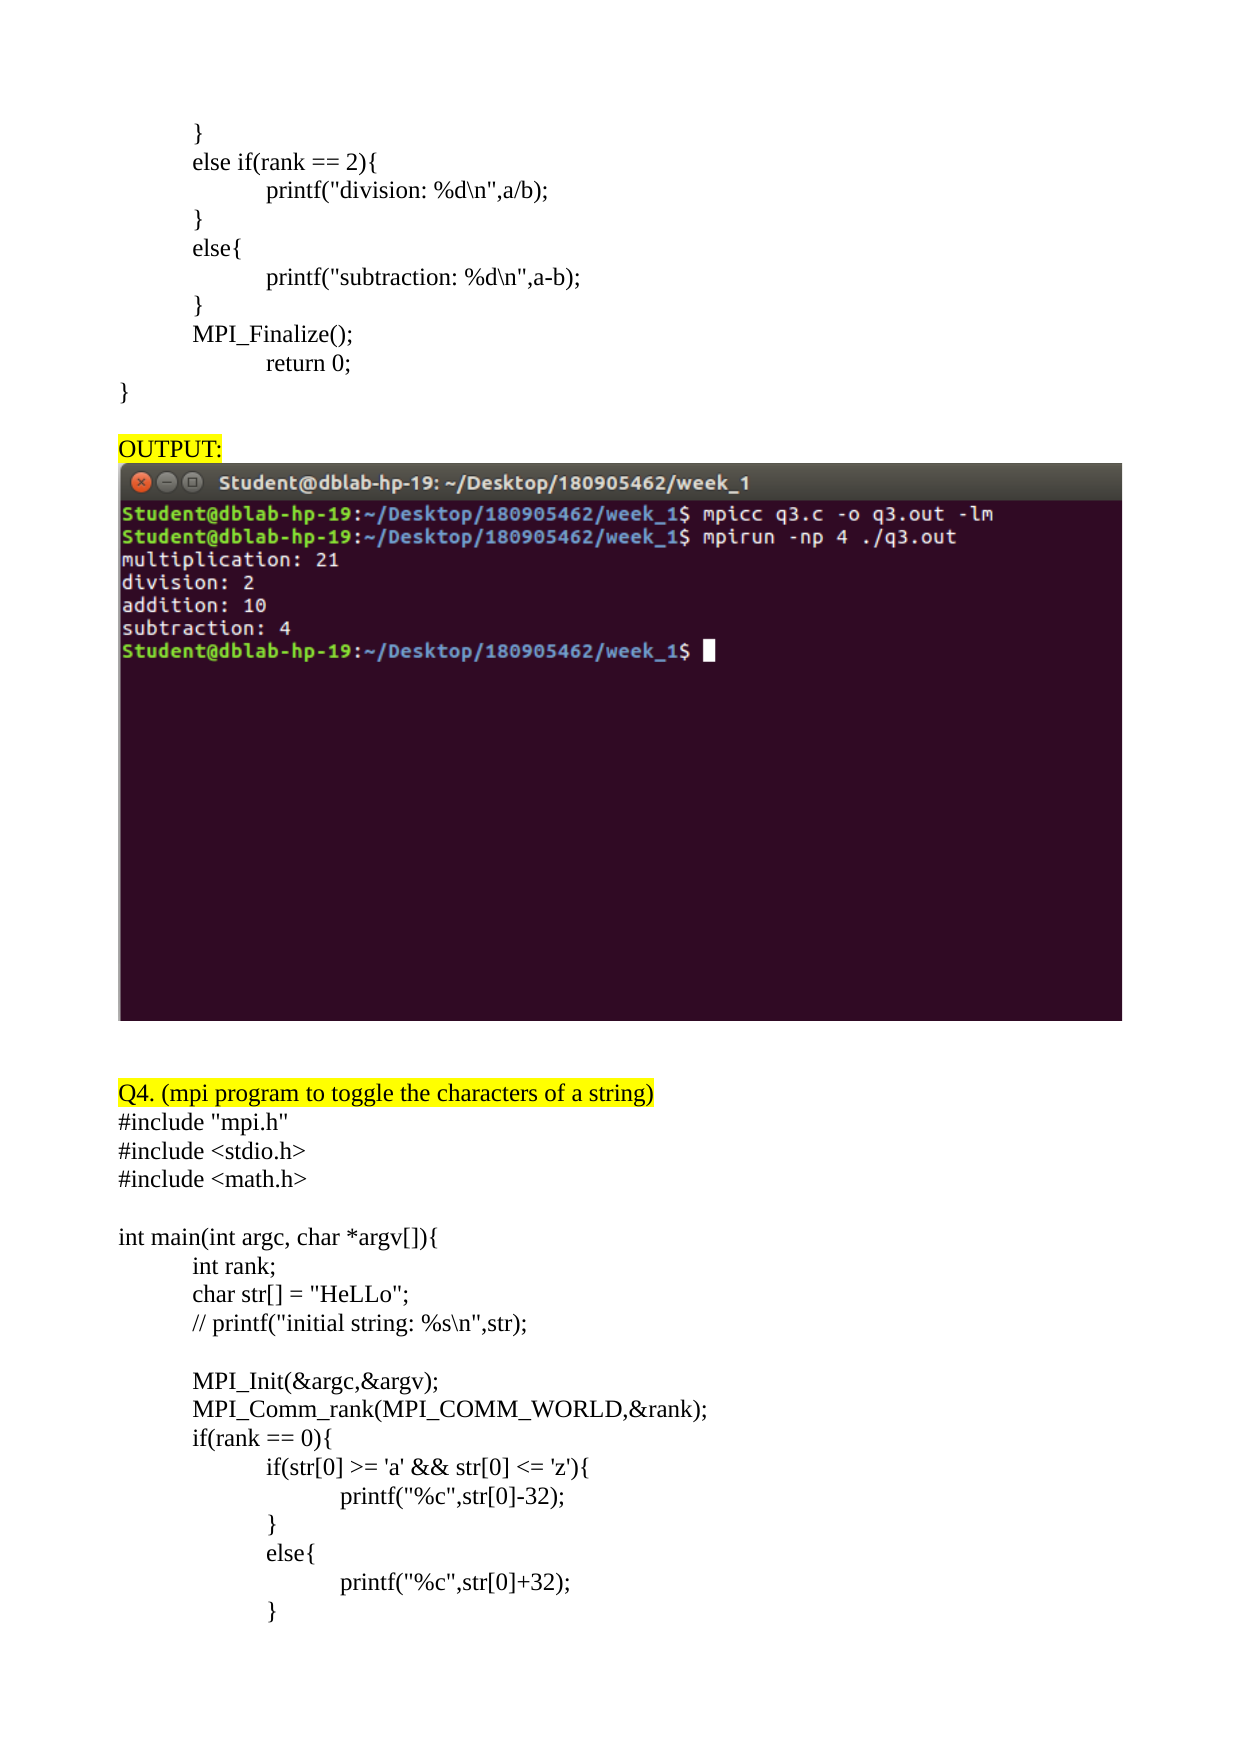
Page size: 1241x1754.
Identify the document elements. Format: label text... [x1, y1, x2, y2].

text } [118, 291, 1122, 319]
text printf("division: %d\n",a/b); [118, 176, 1122, 204]
text printf("%c",str[0]+32); [118, 1567, 1122, 1596]
text #include <math.h> [118, 1164, 1122, 1193]
text } [118, 1509, 1122, 1538]
text #include "mpi.h" [118, 1107, 1122, 1136]
text MPI_Finalize(); [118, 319, 1122, 348]
text // printf("initial string: %s\n",str); [118, 1308, 1122, 1337]
text else{ [118, 233, 1122, 262]
text else{ [118, 1538, 1122, 1567]
text return 0; [118, 348, 1122, 377]
text } [118, 377, 1122, 406]
text Q4. (mpi program to toggle the characters of a string) [118, 1078, 1122, 1107]
text } [118, 204, 1122, 233]
text if(rank == 0){ [118, 1423, 1122, 1452]
text printf("%c",str[0]-32); [118, 1481, 1122, 1509]
text printf("subtraction: %d\n",a-b); [118, 262, 1122, 291]
text MPI_Comm_rank(MPI_COMM_WORLD,&rank); [118, 1394, 1122, 1423]
text OUTPUT: [118, 434, 1122, 463]
picture [118, 463, 1123, 1021]
text int main(int argc, char *argv[]){ [118, 1222, 1122, 1251]
text } [118, 118, 1122, 147]
text else if(rank == 2){ [118, 147, 1122, 176]
text char str[] = "HeLLo"; [118, 1279, 1122, 1308]
text if(str[0] >= 'a' && str[0] <= 'z'){ [118, 1452, 1122, 1481]
text #include <stdio.h> [118, 1136, 1122, 1164]
text } [118, 1596, 1122, 1624]
text MPI_Init(&argc,&argv); [118, 1366, 1122, 1394]
text int rank; [118, 1251, 1122, 1279]
